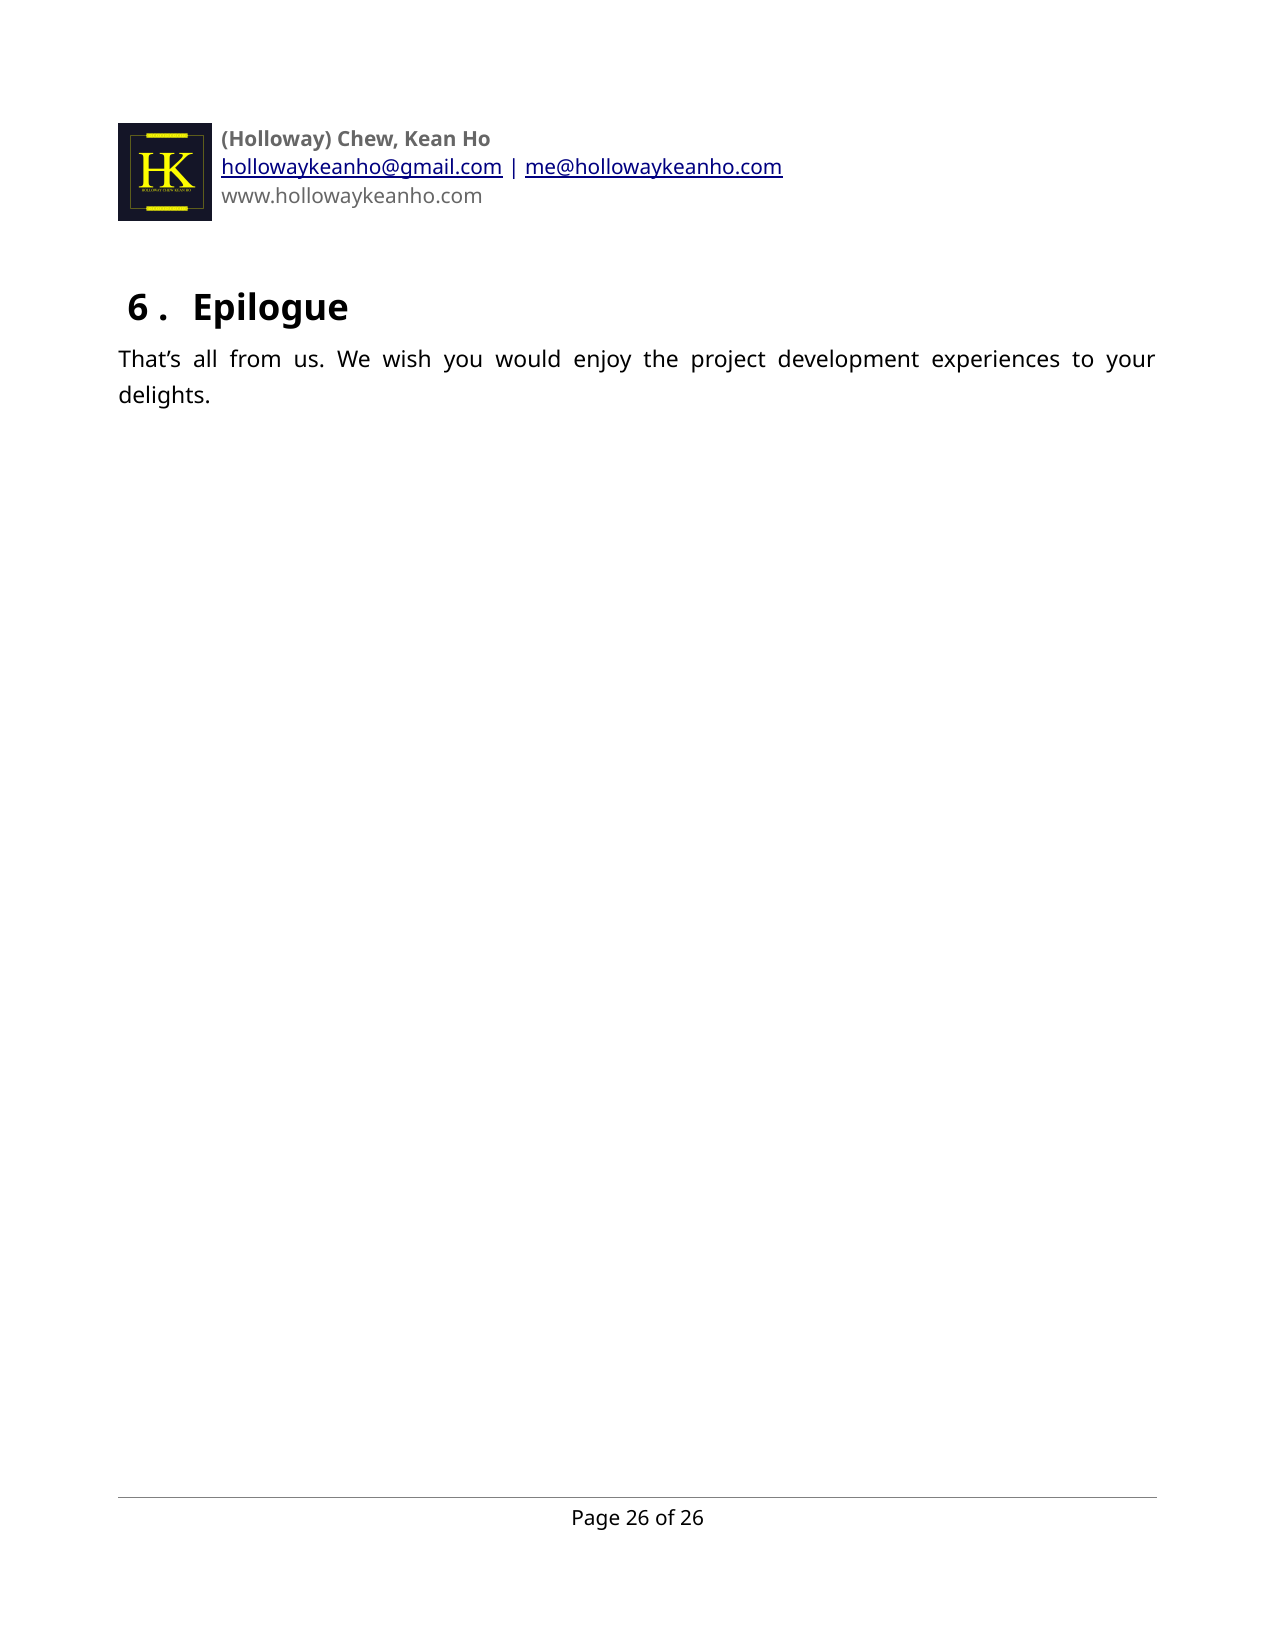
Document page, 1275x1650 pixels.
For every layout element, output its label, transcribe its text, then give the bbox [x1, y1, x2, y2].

picture [118, 123, 212, 221]
subtitle Epilogue [118, 281, 1157, 331]
text That’s all from us. We wish you would enjoy the project development experiences to your delights. [118, 343, 1157, 410]
